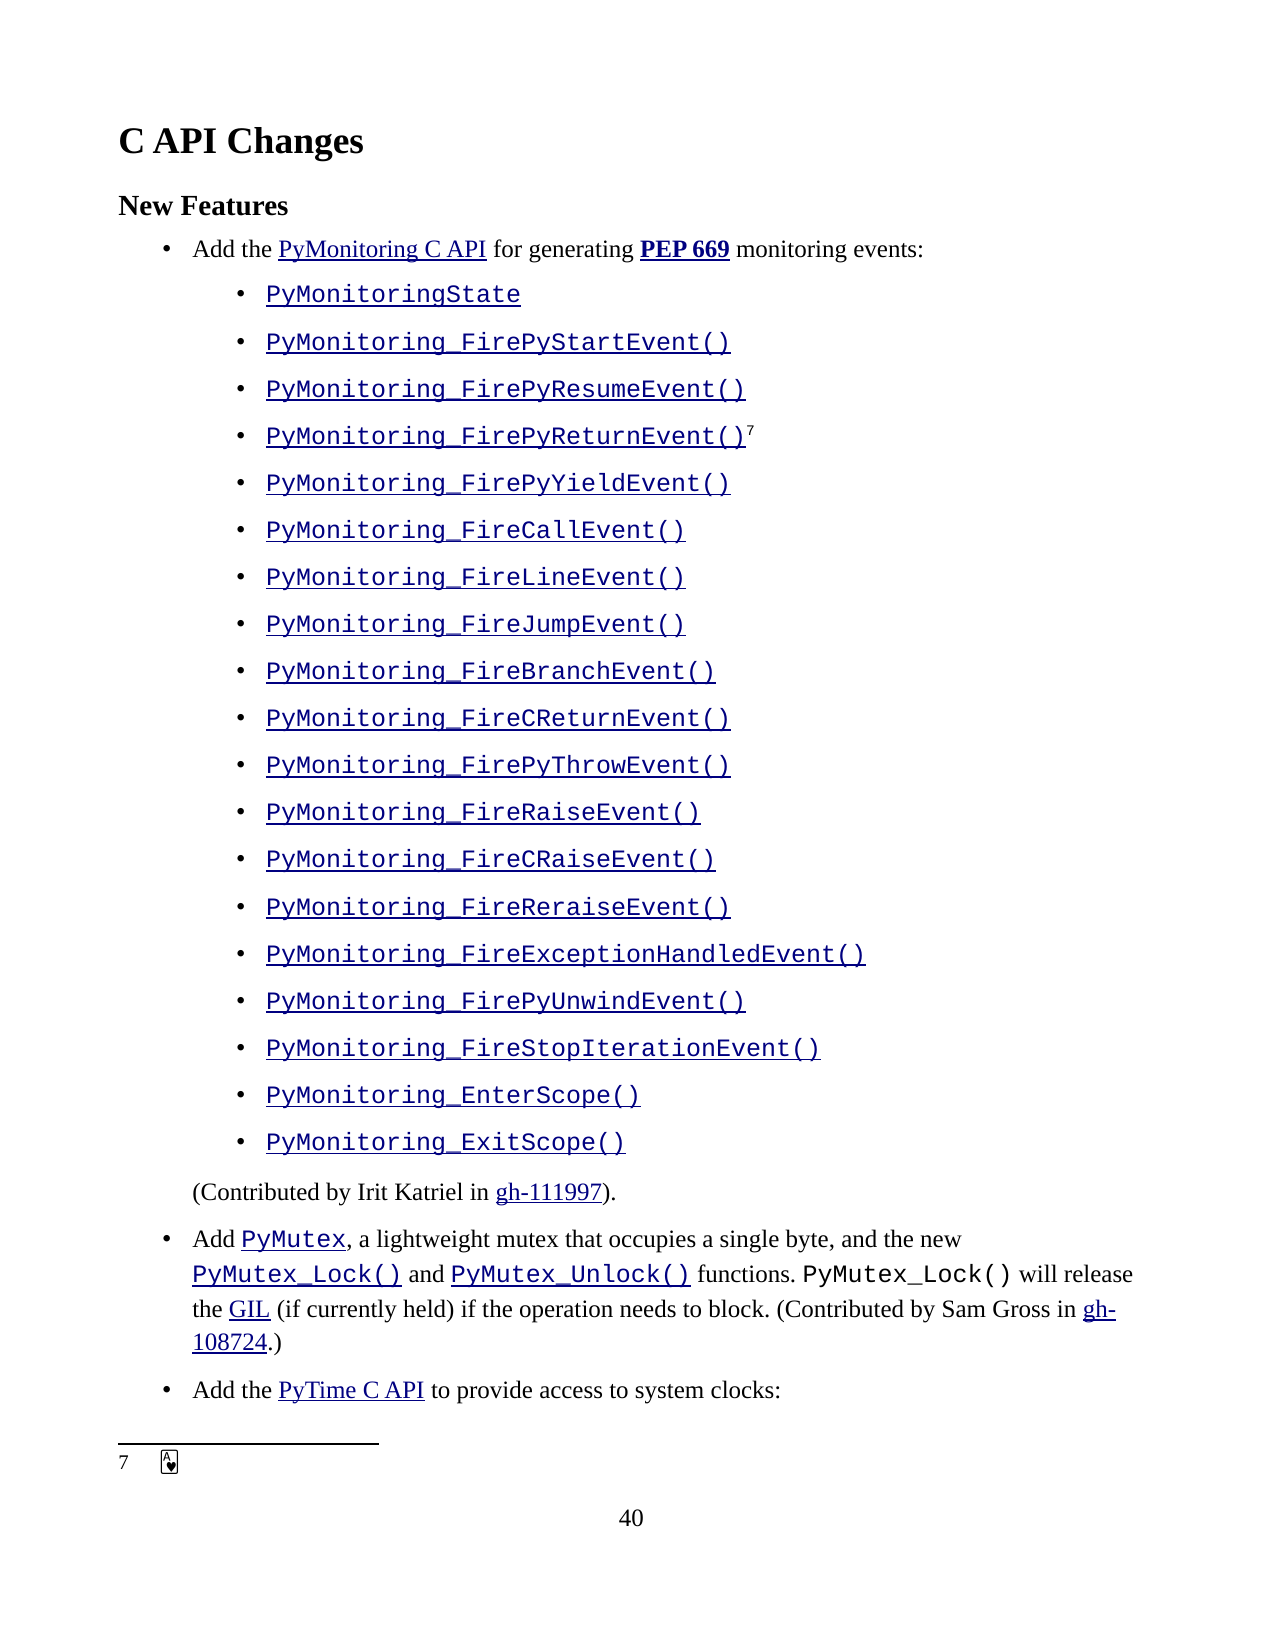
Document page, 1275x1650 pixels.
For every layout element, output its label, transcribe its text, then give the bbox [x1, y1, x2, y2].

list PyMonitoring_FireCallEvent() [236, 517, 1157, 546]
list PyMonitoring_EnterScope() [236, 1082, 1157, 1111]
list PyMonitoring_FirePyReturnEvent() [236, 423, 1157, 452]
list PyMonitoringState [236, 282, 1157, 310]
list PyMonitoring_FireStopIterationEvent() [236, 1035, 1157, 1064]
subtitle C API Changes [118, 118, 1157, 161]
list Add PyMutex, a lightweight mutex that occupies a single byte, and the new PyMutex_Lock() and PyMutex_Unlock() functions. PyMutex_Lock() will release the GIL (if currently held) if the operation needs to block. (Contributed by Sam Gross in gh-108724.) [162, 1224, 1157, 1356]
list PyMonitoring_FirePyResumeEvent() [236, 376, 1157, 404]
list Add the PyMonitoring C API for generating PEP 669 monitoring events: [162, 234, 1157, 263]
list PyMonitoring_ExitScope() [236, 1129, 1157, 1158]
list (Contributed by Irit Katriel in gh-111997). [162, 1177, 1157, 1205]
subtitle New Features [118, 188, 1157, 222]
list PyMonitoring_FireRaiseEvent() [236, 800, 1157, 828]
list PyMonitoring_FirePyStartEvent() [236, 329, 1157, 357]
list PyMonitoring_FireReraiseEvent() [236, 894, 1157, 922]
list PyMonitoring_FirePyUnwindEvent() [236, 988, 1157, 1017]
list Add the PyTime C API to provide access to system clocks: [162, 1375, 1157, 1404]
list PyMonitoring_FireBranchEvent() [236, 659, 1157, 687]
list PyMonitoring_FireLineEvent() [236, 564, 1157, 593]
list PyMonitoring_FireCReturnEvent() [236, 706, 1157, 734]
list PyMonitoring_FirePyThrowEvent() [236, 753, 1157, 781]
list 🂱 [118, 1449, 1157, 1474]
list PyMonitoring_FireExceptionHandledEvent() [236, 941, 1157, 969]
list PyMonitoring_FirePyYieldEvent() [236, 470, 1157, 499]
list PyMonitoring_FireJumpEvent() [236, 612, 1157, 640]
list PyMonitoring_FireCRaiseEvent() [236, 847, 1157, 875]
